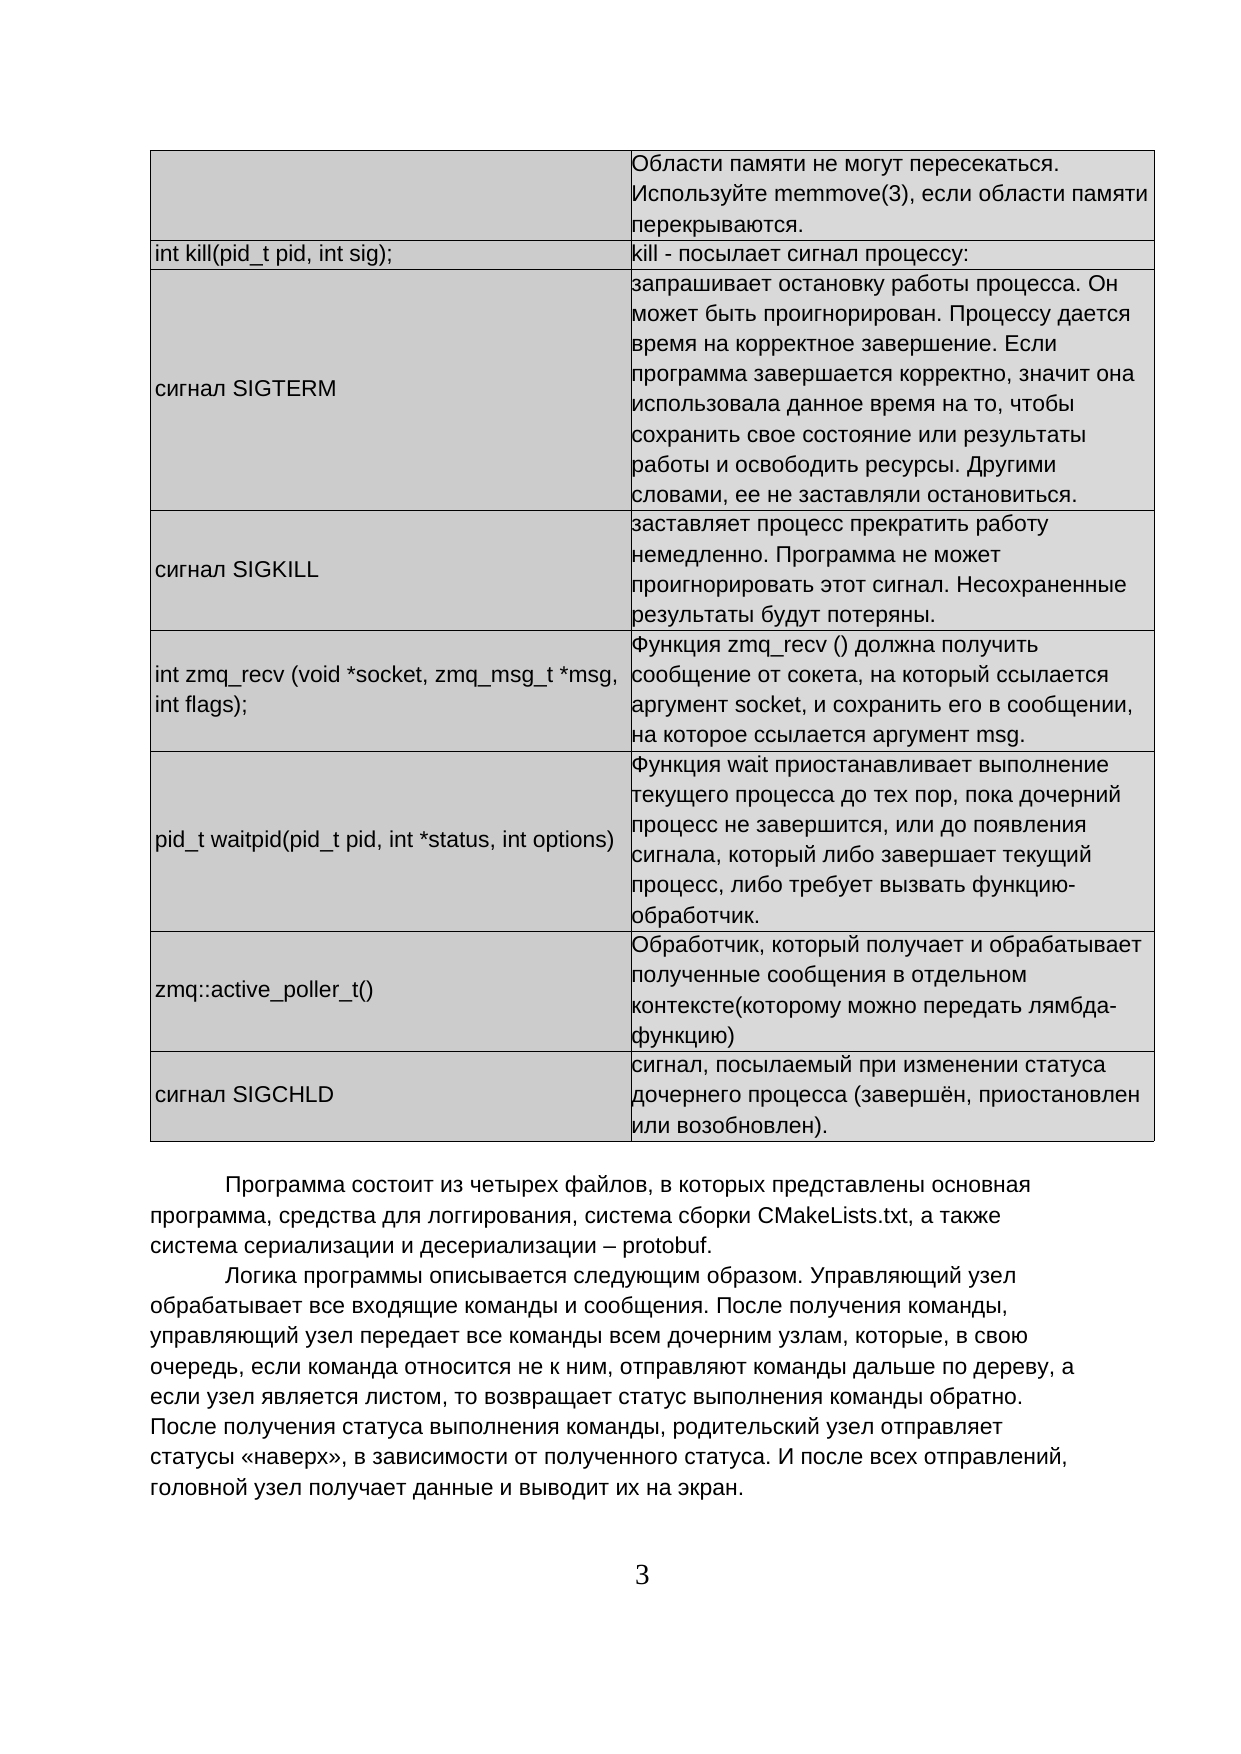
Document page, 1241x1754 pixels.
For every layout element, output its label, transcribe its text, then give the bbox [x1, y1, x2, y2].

table_cell заставляет процесс прекратить работу немедленно. Программа не может проигнорировать этот сигнал. Несохраненные результаты будут потеряны. [632, 511, 1154, 630]
text Программа состоит из четырех файлов, в которых представлены основная программа, средства для логгирования, система сборки CMakeLists.txt, а также система сериализации и десериализации – protobuf. [150, 1171, 1091, 1258]
table_cell сигнал SIGKILL [151, 511, 631, 630]
table_cell pid_t waitpid(pid_t pid, int *status, int options) [151, 752, 631, 931]
table_cell int zmq_recv (void *socket, zmq_msg_t *msg, int flags); [151, 631, 631, 751]
table_cell сигнал SIGTERM [151, 270, 631, 510]
table_cell запрашивает остановку работы процесса. Он может быть проигнорирован. Процессу дается время на корректное завершение. Если программа завершается корректно, значит она использовала данное время на то, чтобы сохранить свое состояние или результаты работы и освободить ресурсы. Другими словами, ее не заставляли остановиться. [632, 270, 1154, 510]
table_cell int kill(pid_t pid, int sig); [151, 241, 631, 269]
table_cell Обработчик, который получает и обрабатывает полученные сообщения в отдельном контексте(которому можно передать лямбда-функцию) [632, 932, 1154, 1051]
table_cell Области памяти не могут пересекаться. Используйте memmove(3), если области памяти перекрываются. [632, 151, 1154, 240]
table_cell Функция wait приостанавливает выполнение текущего процесса до тех пор, пока дочерний процесс не завершится, или до появления сигнала, который либо завершает текущий процесс, либо требует вызвать функцию-обработчик. [632, 752, 1154, 931]
table_cell сигнал, посылаемый при изменении статуса дочернего процесса (завершён, приостановлен или возобновлен). [632, 1052, 1154, 1141]
table_cell [151, 151, 631, 240]
table_cell Функция zmq_recv () должна получить сообщение от сокета, на который ссылается аргумент socket, и сохранить его в сообщении, на которое ссылается аргумент msg. [632, 631, 1154, 751]
table_cell kill - посылает сигнал процессу: [632, 241, 1154, 269]
table_cell сигнал SIGCHLD [151, 1052, 631, 1141]
text Логика программы описывается следующим образом. Управляющий узел обрабатывает все входящие команды и сообщения. После получения команды, управляющий узел передает все команды всем дочерним узлам, которые, в свою очередь, если команда относится не к ним, отправляют команды дальше по дереву, а если узел является листом, то возвращает статус выполнения команды обратно. После получения статуса выполнения команды, родительский узел отправляет статусы «наверх», в зависимости от полученного статуса. И после всех отправлений, головной узел получает данные и выводит их на экран. [150, 1262, 1091, 1500]
table_cell zmq::active_poller_t() [151, 932, 631, 1051]
